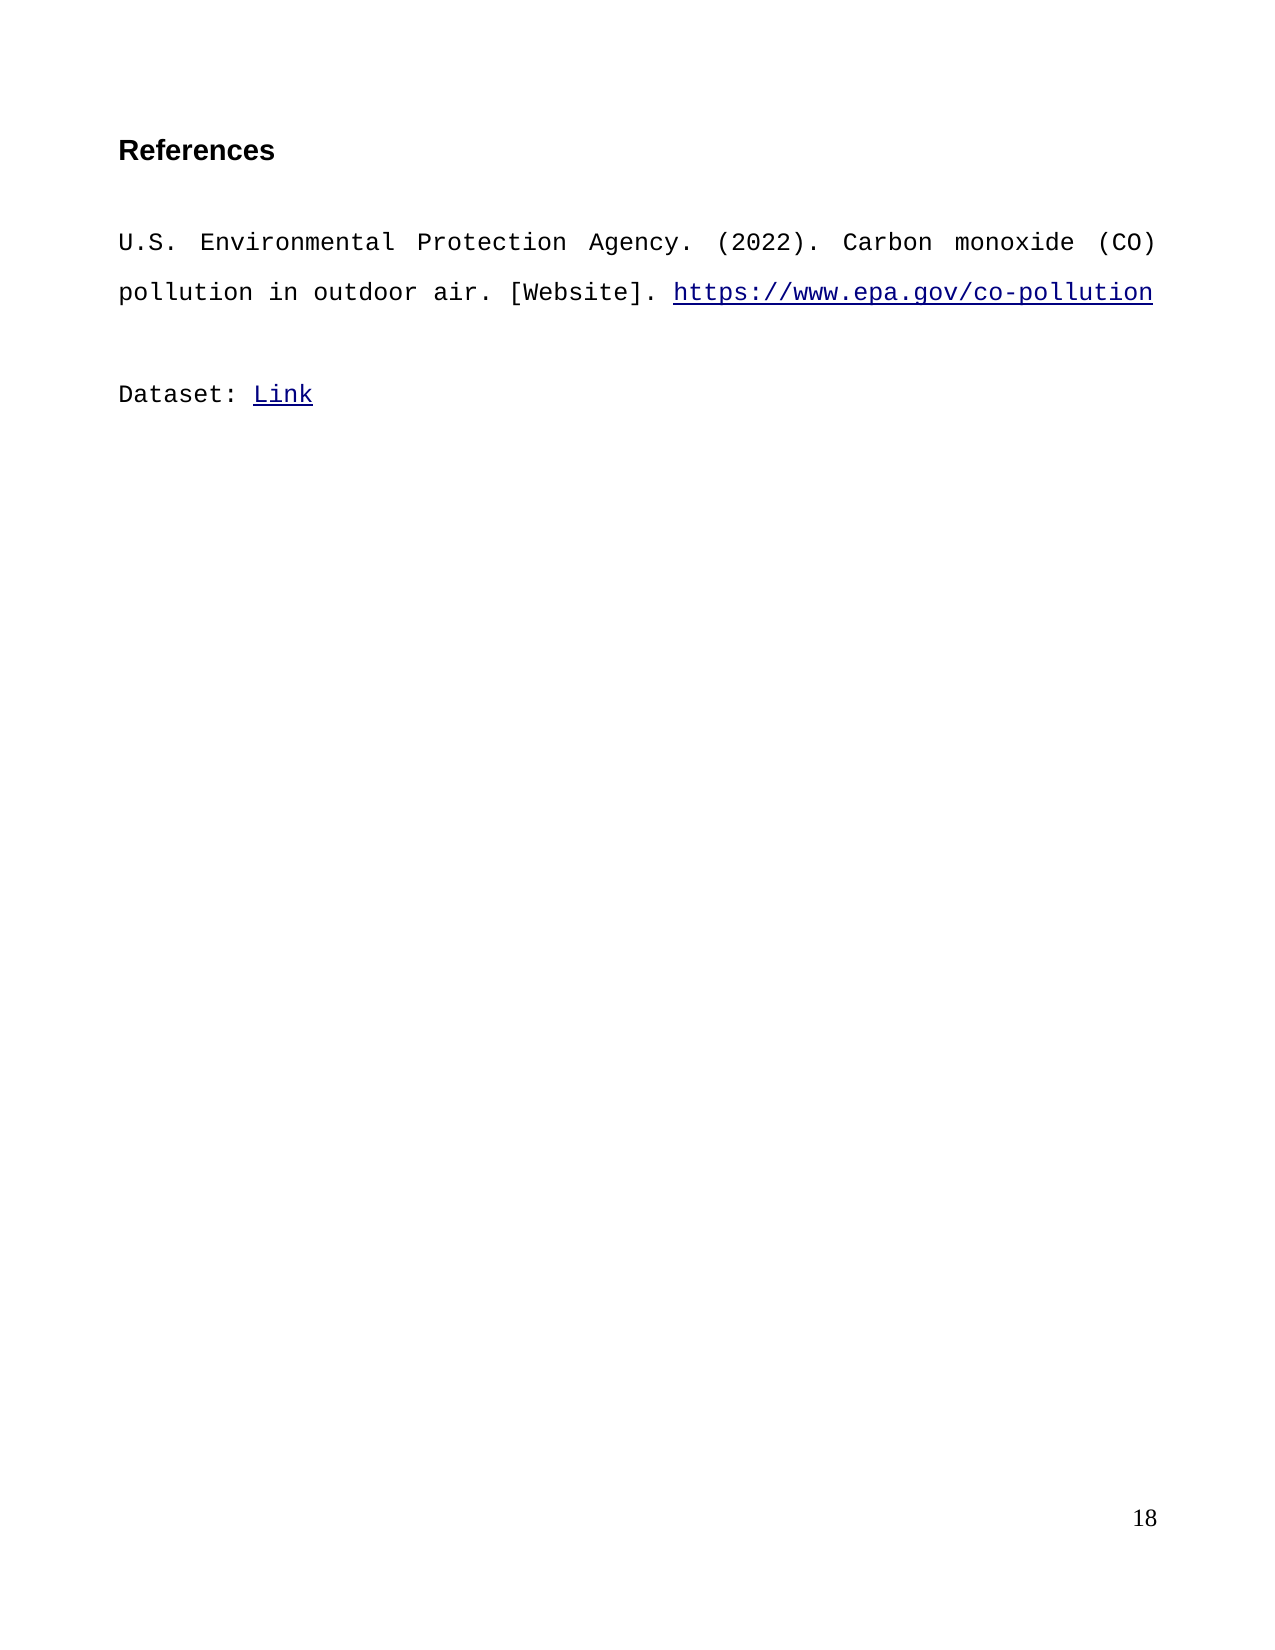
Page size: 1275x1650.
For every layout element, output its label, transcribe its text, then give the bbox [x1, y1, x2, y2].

text Dataset: Link [118, 381, 1157, 409]
subtitle References [118, 133, 1157, 166]
text U.S. Environmental Protection Agency. (2022). Carbon monoxide (CO) pollution in outdoor air. [Website]. https://www.epa.gov/co-pollution [118, 229, 1157, 308]
